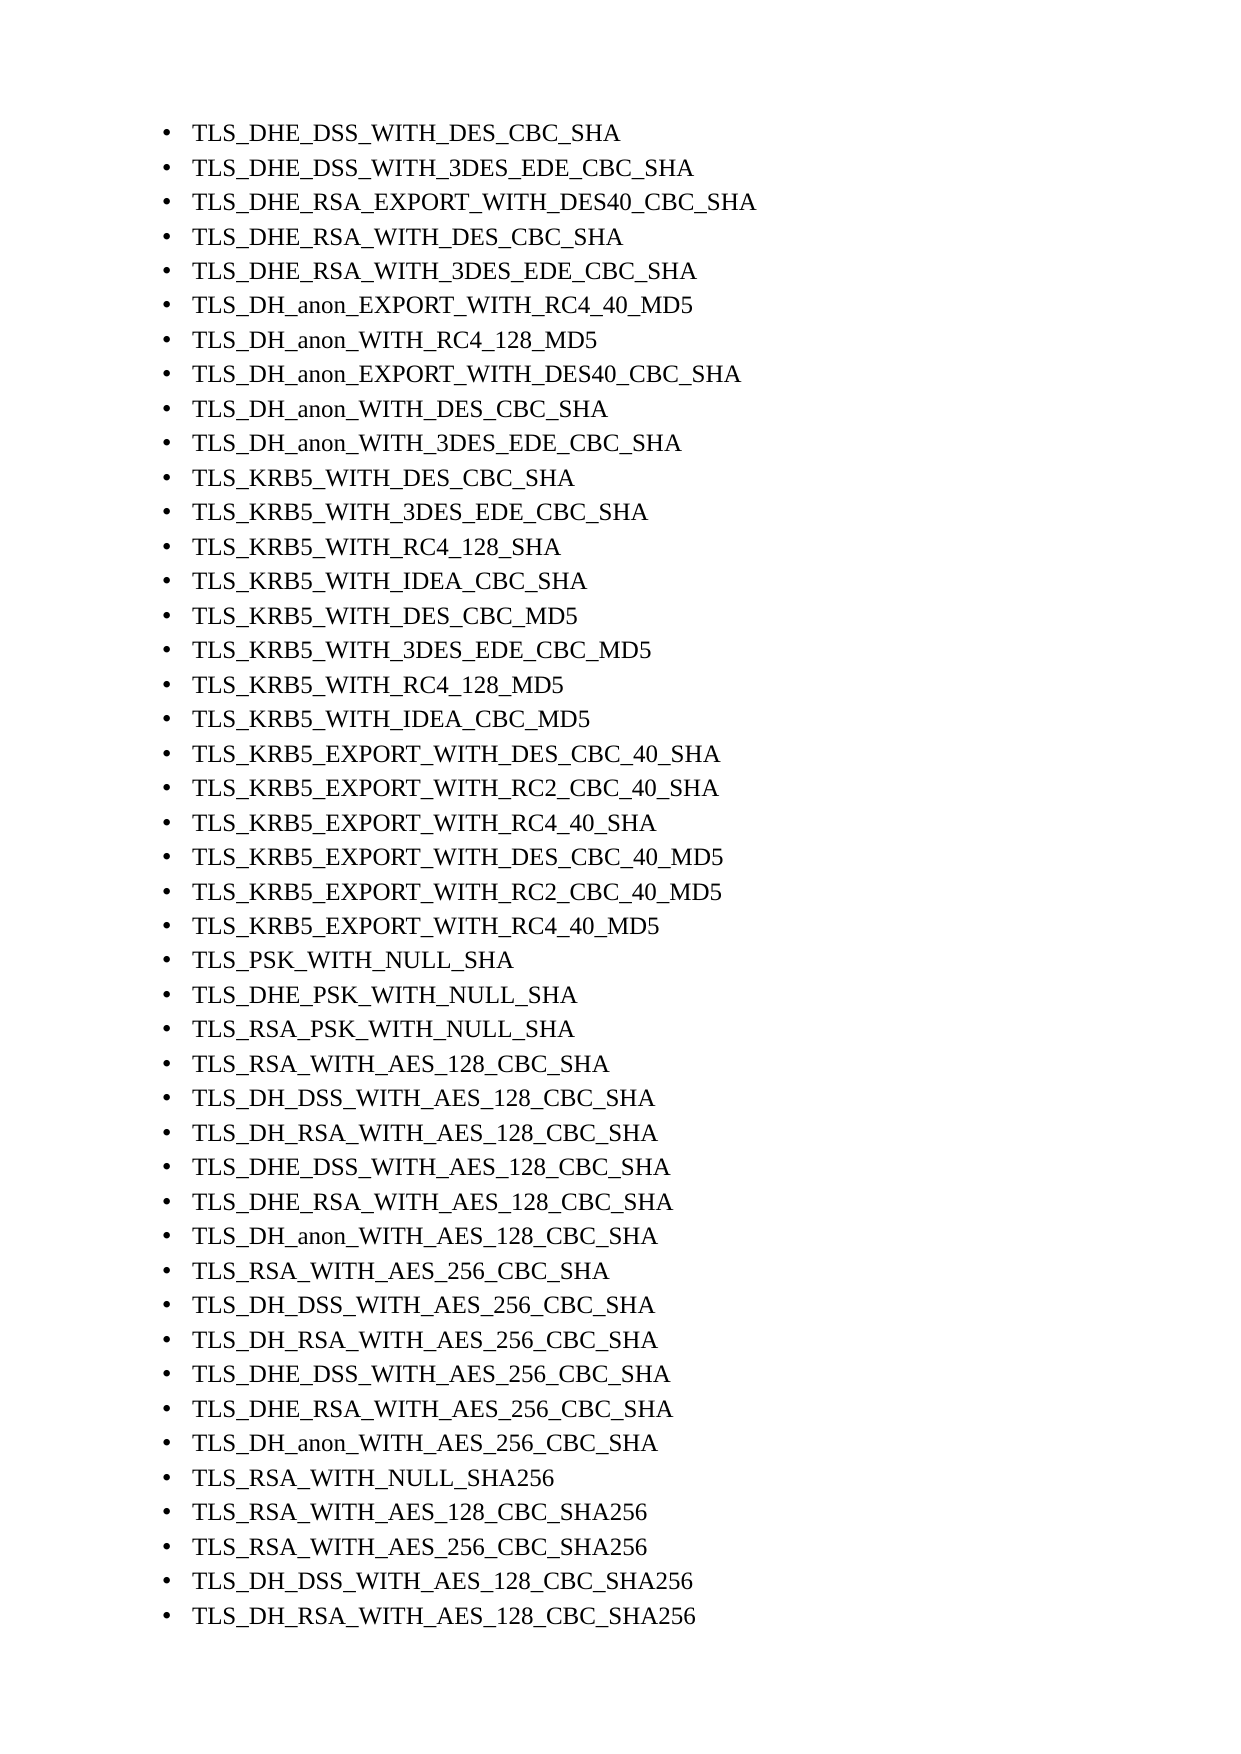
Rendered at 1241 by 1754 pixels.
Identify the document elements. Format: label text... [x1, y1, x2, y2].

list TLS_DH_RSA_WITH_AES_128_CBC_SHA [162, 1118, 1122, 1147]
list TLS_DH_DSS_WITH_AES_256_CBC_SHA [162, 1290, 1122, 1319]
list TLS_DHE_RSA_WITH_AES_128_CBC_SHA [162, 1187, 1122, 1216]
list TLS_RSA_WITH_AES_128_CBC_SHA256 [162, 1497, 1122, 1526]
list TLS_DH_anon_WITH_3DES_EDE_CBC_SHA [162, 428, 1122, 457]
list TLS_KRB5_EXPORT_WITH_DES_CBC_40_SHA [162, 739, 1122, 767]
list TLS_KRB5_WITH_3DES_EDE_CBC_SHA [162, 497, 1122, 526]
list TLS_DH_anon_WITH_RC4_128_MD5 [162, 325, 1122, 354]
list TLS_DH_DSS_WITH_AES_128_CBC_SHA256 [162, 1566, 1122, 1595]
list TLS_KRB5_EXPORT_WITH_RC4_40_MD5 [162, 911, 1122, 940]
list TLS_DH_anon_WITH_AES_256_CBC_SHA [162, 1428, 1122, 1457]
list TLS_KRB5_EXPORT_WITH_RC2_CBC_40_MD5 [162, 877, 1122, 905]
list TLS_DHE_RSA_EXPORT_WITH_DES40_CBC_SHA [162, 187, 1122, 216]
list TLS_RSA_WITH_AES_256_CBC_SHA256 [162, 1532, 1122, 1561]
list TLS_KRB5_WITH_DES_CBC_MD5 [162, 601, 1122, 629]
list TLS_DHE_DSS_WITH_AES_256_CBC_SHA [162, 1359, 1122, 1388]
list TLS_KRB5_EXPORT_WITH_DES_CBC_40_MD5 [162, 842, 1122, 871]
list TLS_DHE_RSA_WITH_AES_256_CBC_SHA [162, 1394, 1122, 1423]
list TLS_DH_anon_EXPORT_WITH_RC4_40_MD5 [162, 291, 1122, 319]
list TLS_KRB5_WITH_RC4_128_MD5 [162, 670, 1122, 698]
list TLS_DHE_DSS_WITH_AES_128_CBC_SHA [162, 1152, 1122, 1181]
list TLS_DH_RSA_WITH_AES_256_CBC_SHA [162, 1325, 1122, 1354]
list TLS_DH_RSA_WITH_AES_128_CBC_SHA256 [162, 1601, 1122, 1629]
list TLS_RSA_WITH_AES_256_CBC_SHA [162, 1256, 1122, 1285]
list TLS_DHE_RSA_WITH_3DES_EDE_CBC_SHA [162, 256, 1122, 285]
list TLS_KRB5_WITH_IDEA_CBC_SHA [162, 566, 1122, 595]
list TLS_DH_DSS_WITH_AES_128_CBC_SHA [162, 1083, 1122, 1112]
list TLS_DHE_RSA_WITH_DES_CBC_SHA [162, 222, 1122, 250]
list TLS_PSK_WITH_NULL_SHA [162, 946, 1122, 974]
list TLS_KRB5_WITH_IDEA_CBC_MD5 [162, 704, 1122, 733]
list TLS_RSA_PSK_WITH_NULL_SHA [162, 1014, 1122, 1043]
list TLS_DH_anon_EXPORT_WITH_DES40_CBC_SHA [162, 359, 1122, 388]
list TLS_DHE_PSK_WITH_NULL_SHA [162, 980, 1122, 1009]
list TLS_DHE_DSS_WITH_DES_CBC_SHA [162, 118, 1122, 147]
list TLS_KRB5_WITH_DES_CBC_SHA [162, 463, 1122, 492]
list TLS_KRB5_WITH_3DES_EDE_CBC_MD5 [162, 635, 1122, 664]
list TLS_RSA_WITH_AES_128_CBC_SHA [162, 1049, 1122, 1078]
list TLS_KRB5_EXPORT_WITH_RC2_CBC_40_SHA [162, 773, 1122, 802]
list TLS_KRB5_EXPORT_WITH_RC4_40_SHA [162, 808, 1122, 836]
list TLS_KRB5_WITH_RC4_128_SHA [162, 532, 1122, 561]
list TLS_RSA_WITH_NULL_SHA256 [162, 1463, 1122, 1492]
list TLS_DHE_DSS_WITH_3DES_EDE_CBC_SHA [162, 153, 1122, 181]
list TLS_DH_anon_WITH_DES_CBC_SHA [162, 394, 1122, 423]
list TLS_DH_anon_WITH_AES_128_CBC_SHA [162, 1221, 1122, 1250]
